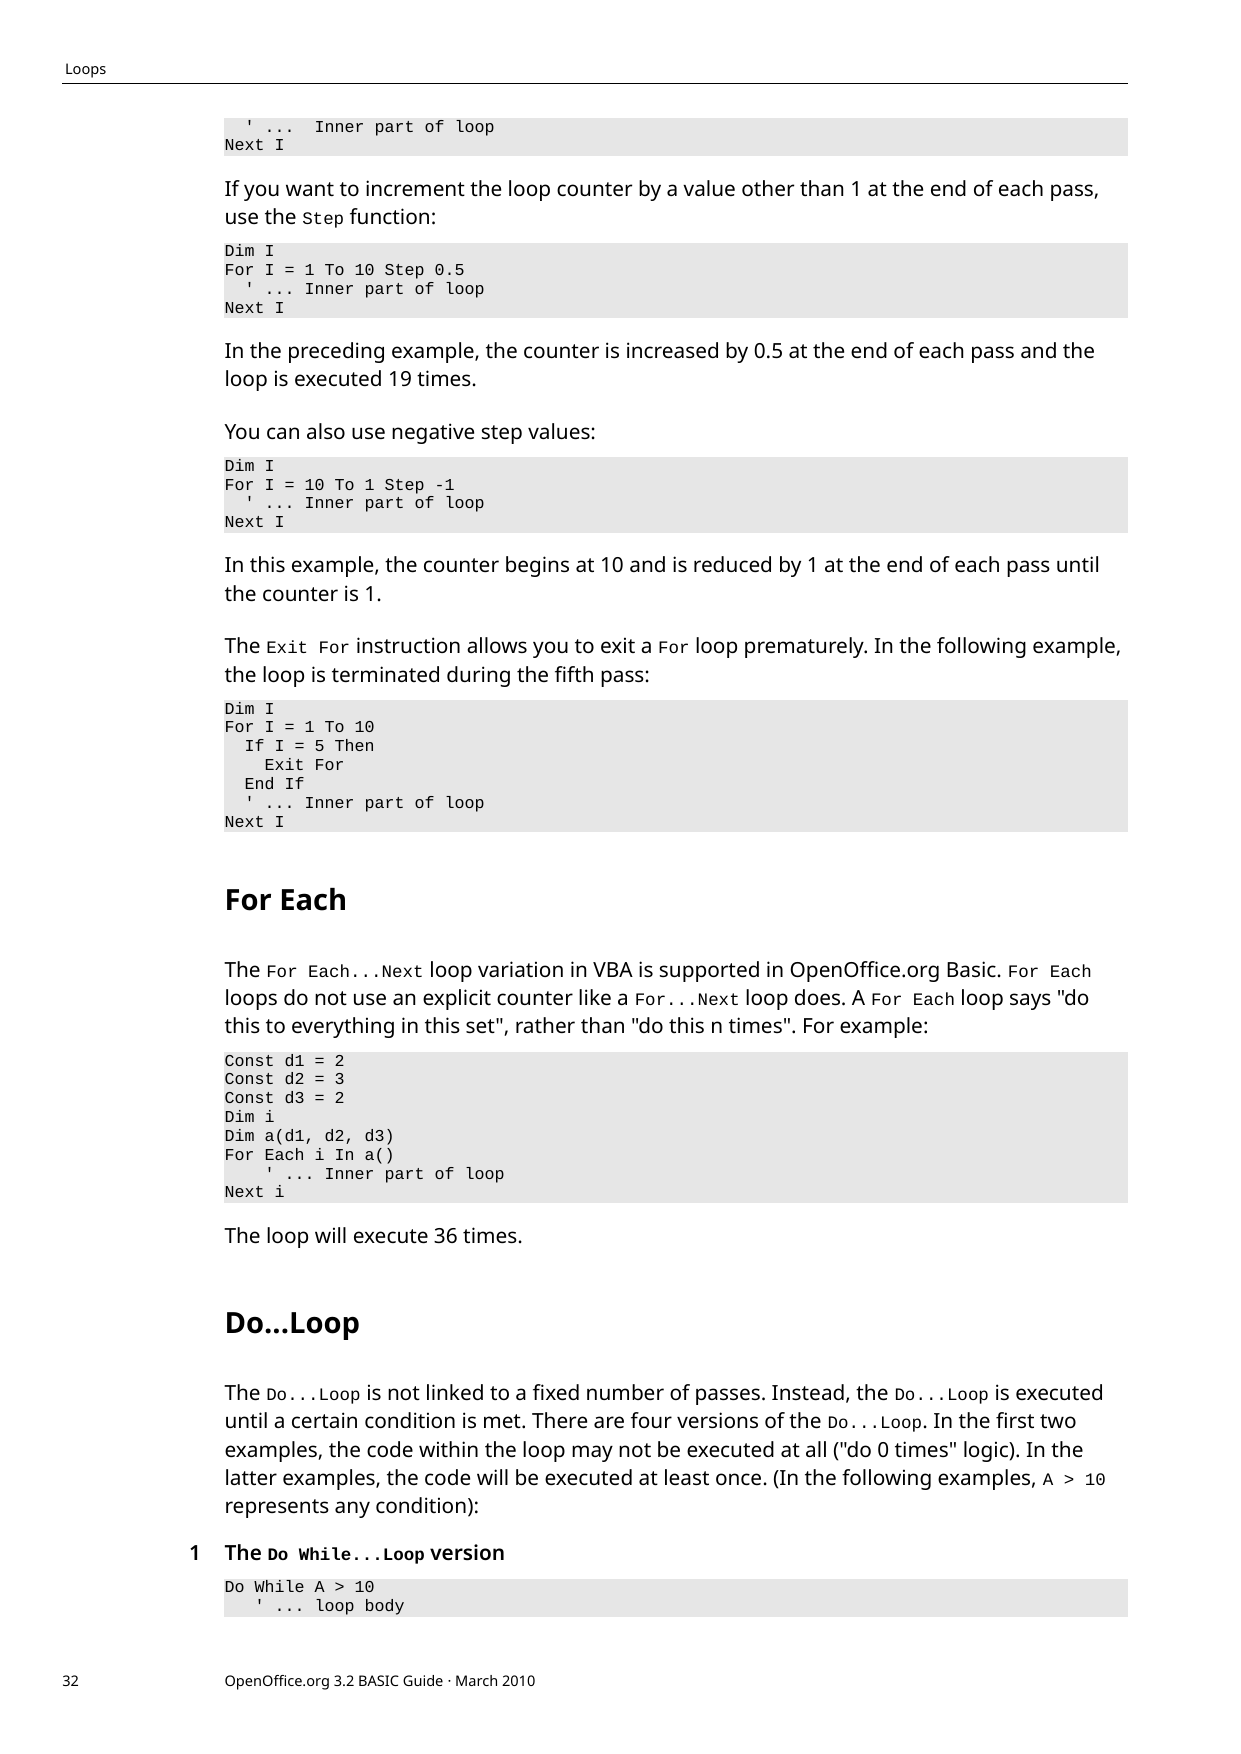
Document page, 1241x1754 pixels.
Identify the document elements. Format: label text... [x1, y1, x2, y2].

list The Do While...Loop version [224, 1538, 1128, 1566]
text The Exit For instruction allows you to exit a For loop prematurely. In the following example, the loop is terminated during the fifth pass: [224, 631, 1128, 688]
text If you want to increment the loop counter by a value other than 1 at the end of each pass, use the Step function: [224, 174, 1128, 231]
list Do While A > 10 ' ... loop body [224, 1579, 1128, 1617]
text In the preceding example, the counter is increased by 0.5 at the end of each pass and the loop is executed 19 times. [224, 336, 1128, 393]
text The Do...Loop is not linked to a fixed number of passes. Instead, the Do...Loop is executed until a certain condition is met. There are four versions of the Do...Loop. In the first two examples, the code within the loop may not be executed at all ("do 0 times" logic). In the latter examples, the code will be executed at least once. (In the following examples, A > 10 represents any condition): [224, 1378, 1128, 1520]
text The For Each...Next loop variation in VBA is supported in OpenOffice.org Basic. For Each loops do not use an explicit counter like a For...Next loop does. A For Each loop says "do this to everything in this set", rather than "do this n times". For example: [224, 955, 1128, 1040]
text ' ... Inner part of loop Next I [224, 118, 1128, 156]
text Dim I For I = 1 To 10 If I = 5 Then Exit For End If ' ... Inner part of loop Next I [224, 700, 1128, 832]
text The loop will execute 36 times. [224, 1221, 1128, 1249]
text Dim I For I = 1 To 10 Step 0.5 ' ... Inner part of loop Next I [224, 243, 1128, 318]
text You can also use negative step values: [224, 417, 1128, 445]
subtitle Do...Loop [224, 1303, 1128, 1342]
text In this example, the counter begins at 10 and is reduced by 1 at the end of each pass until the counter is 1. [224, 551, 1128, 607]
text Const d1 = 2 Const d2 = 3 Const d3 = 2 Dim i Dim a(d1, d2, d3) For Each i In a() ' ... Inner part of loop Next i [224, 1052, 1128, 1203]
text Dim I For I = 10 To 1 Step -1 ' ... Inner part of loop Next I [224, 457, 1128, 533]
subtitle For Each [224, 879, 1128, 919]
